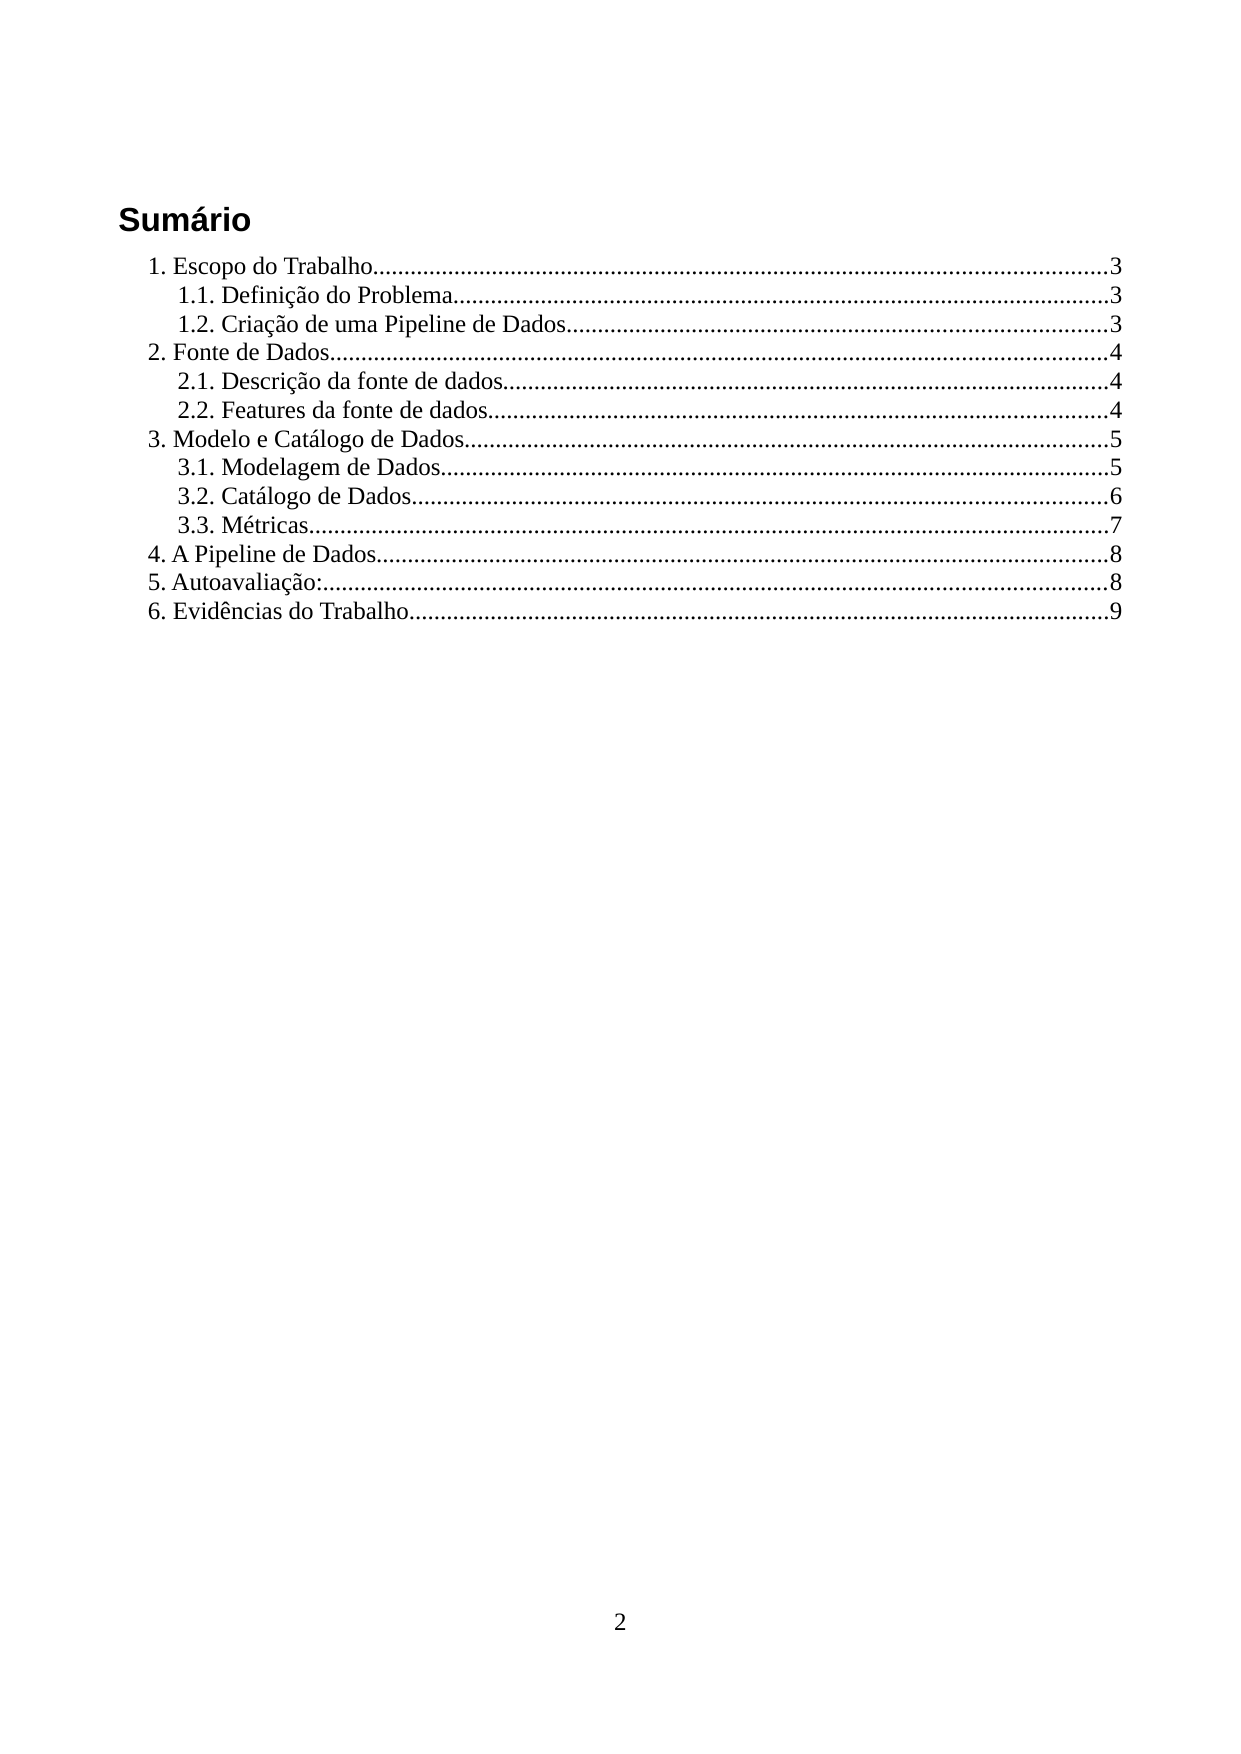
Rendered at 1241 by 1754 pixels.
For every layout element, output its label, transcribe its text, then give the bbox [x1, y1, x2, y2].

text 1. Escopo do Trabalho 3 [148, 251, 1122, 280]
text 2. Fonte de Dados 4 [148, 337, 1122, 366]
text 1.2. Criação de uma Pipeline de Dados 3 [177, 309, 1122, 337]
text 3.3. Métricas 7 [177, 510, 1122, 539]
text 5. Autoavaliação: 8 [148, 567, 1122, 596]
text 2.1. Descrição da fonte de dados 4 [177, 366, 1122, 395]
text 2.2. Features da fonte de dados 4 [177, 395, 1122, 424]
text 6. Evidências do Trabalho 9 [148, 596, 1122, 625]
subtitle Sumário [118, 200, 1122, 239]
text 4. A Pipeline de Dados 8 [148, 539, 1122, 567]
text 3.2. Catálogo de Dados 6 [177, 481, 1122, 510]
text 3.1. Modelagem de Dados 5 [177, 452, 1122, 481]
text 1.1. Definição do Problema 3 [177, 280, 1122, 309]
text 3. Modelo e Catálogo de Dados 5 [148, 424, 1122, 452]
